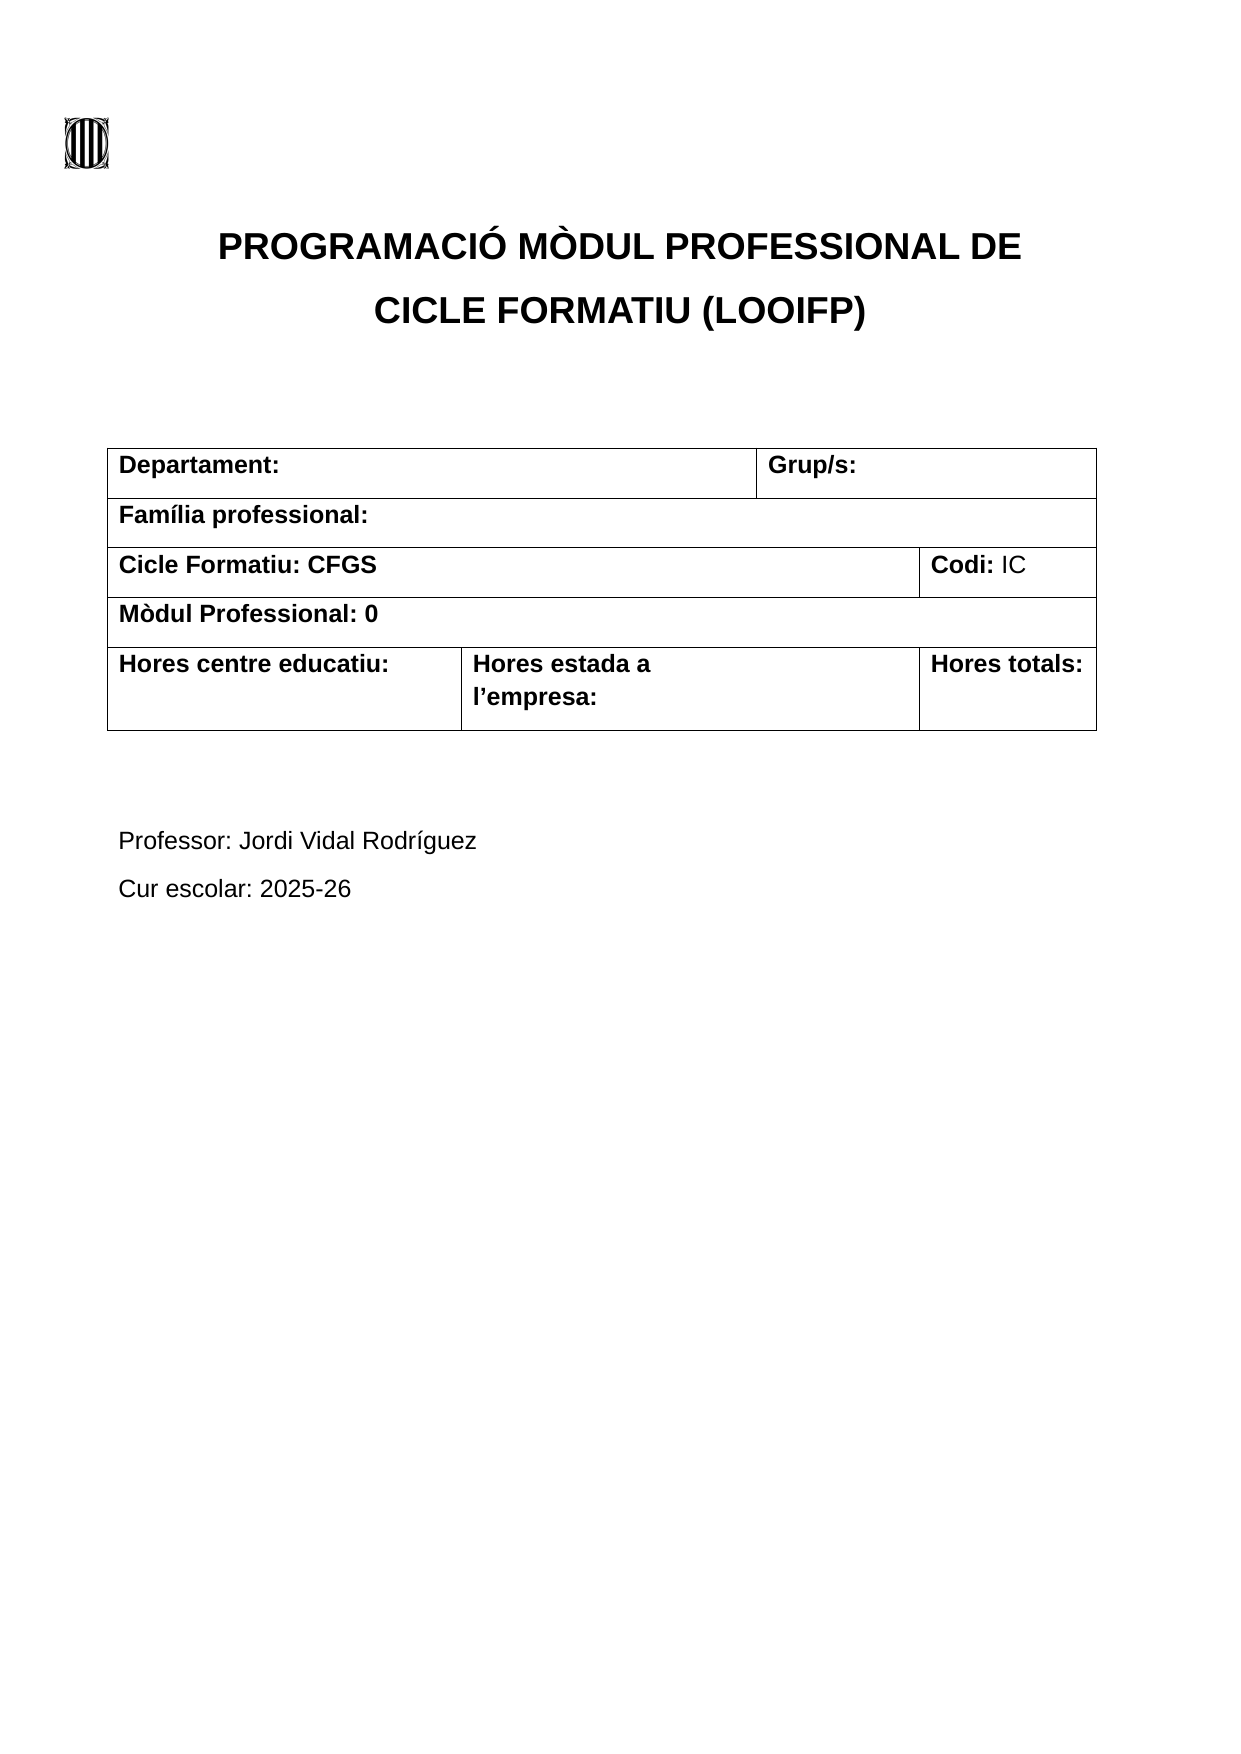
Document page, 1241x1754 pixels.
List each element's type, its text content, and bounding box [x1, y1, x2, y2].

text PROGRAMACIÓ MÒDUL PROFESSIONAL DE [118, 224, 1122, 267]
table_cell [920, 598, 1096, 647]
table_cell [757, 548, 919, 597]
table_header [920, 449, 1096, 497]
table_cell Mòdul Professional: 0 [108, 598, 462, 647]
table_cell [757, 499, 919, 547]
table_header Grup/s: [757, 449, 919, 497]
table_cell Cicle Formatiu: CFGS [108, 548, 462, 597]
table_header Departament: [108, 449, 462, 497]
table_cell [462, 499, 757, 547]
table_cell [757, 598, 919, 647]
picture [64, 117, 109, 169]
text Cur escolar: 2025-26 [118, 874, 1122, 903]
table_cell Hores estada a l’empresa: [462, 648, 757, 730]
table_cell Hores centre educatiu: [108, 648, 461, 730]
table_cell Codi: IC [920, 548, 1096, 597]
table_cell Família professional: [108, 499, 462, 547]
table_cell [757, 648, 919, 730]
text CICLE FORMATIU (LOOIFP) [118, 288, 1122, 331]
table_header [462, 449, 756, 497]
table_cell [920, 499, 1096, 547]
table_cell Hores totals: [920, 648, 1096, 730]
text Professor: Jordi Vidal Rodríguez [118, 826, 1122, 855]
table_cell [462, 598, 757, 647]
table_cell [462, 548, 757, 597]
